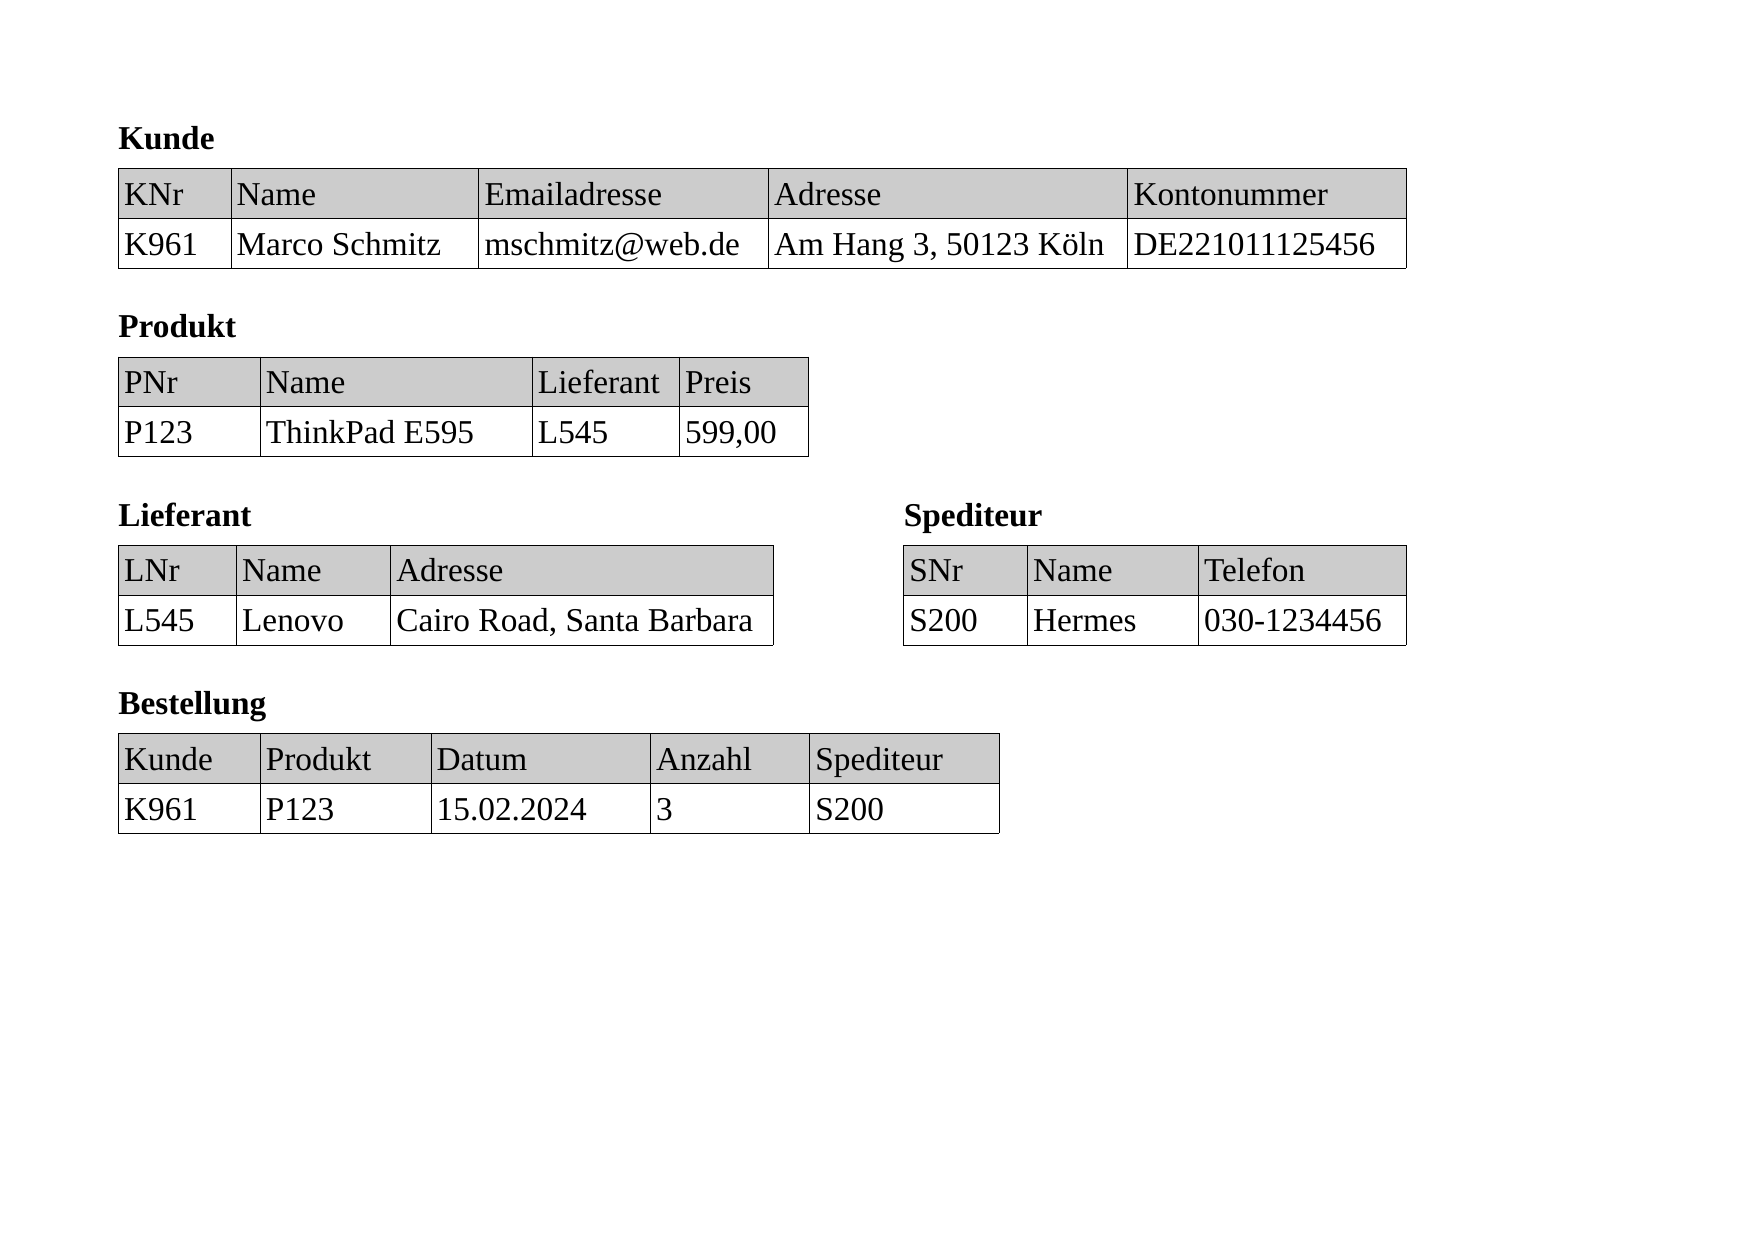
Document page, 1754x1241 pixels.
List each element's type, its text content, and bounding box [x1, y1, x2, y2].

table_cell DE221011125456 [1128, 219, 1406, 268]
table_header Name [237, 546, 390, 595]
table_cell Cairo Road, Santa Barbara [391, 596, 773, 645]
table_header Name [232, 169, 478, 218]
table_header Anzahl [651, 734, 809, 783]
table_header Adresse [391, 546, 773, 595]
table_cell K961 [119, 219, 231, 268]
table_header Preis [680, 358, 808, 406]
table_cell 3 [651, 784, 809, 833]
text Kunde [118, 118, 1636, 156]
table_cell L545 [533, 407, 679, 456]
table_cell L545 [119, 596, 236, 645]
table_header Telefon [1199, 546, 1406, 595]
table_cell mschmitz@web.de [479, 219, 768, 268]
table_header Lieferant [118, 495, 903, 645]
text Produkt [118, 306, 1636, 345]
table_header Lieferant [533, 358, 679, 406]
table_cell ThinkPad E595 [261, 407, 532, 456]
table_cell P123 [261, 784, 431, 833]
table_header Adresse [769, 169, 1127, 218]
table_header LNr [119, 546, 236, 595]
table_header Datum [432, 734, 650, 783]
table_cell Lenovo [237, 596, 390, 645]
table_cell Hermes [1028, 596, 1198, 645]
table_cell Marco Schmitz [232, 219, 478, 268]
table_cell 599,00 [680, 407, 808, 456]
table_cell P123 [119, 407, 260, 456]
text Bestellung [118, 683, 1636, 722]
table_header SNr [904, 546, 1027, 595]
table_header KNr [119, 169, 231, 218]
table_cell S200 [904, 596, 1027, 645]
table_header Kontonummer [1128, 169, 1406, 218]
table_cell K961 [119, 784, 260, 833]
table_header Produkt [261, 734, 431, 783]
table_cell 15.02.2024 [432, 784, 650, 833]
table_header Name [1028, 546, 1198, 595]
table_header Name [261, 358, 532, 406]
table_header Spediteur [904, 495, 1636, 645]
table_header Spediteur [810, 734, 999, 783]
table_header PNr [119, 358, 260, 406]
table_header Emailadresse [479, 169, 768, 218]
table_header Kunde [119, 734, 260, 783]
table_cell Am Hang 3, 50123 Köln [769, 219, 1127, 268]
table_cell 030-1234456 [1199, 596, 1406, 645]
table_cell S200 [810, 784, 999, 833]
